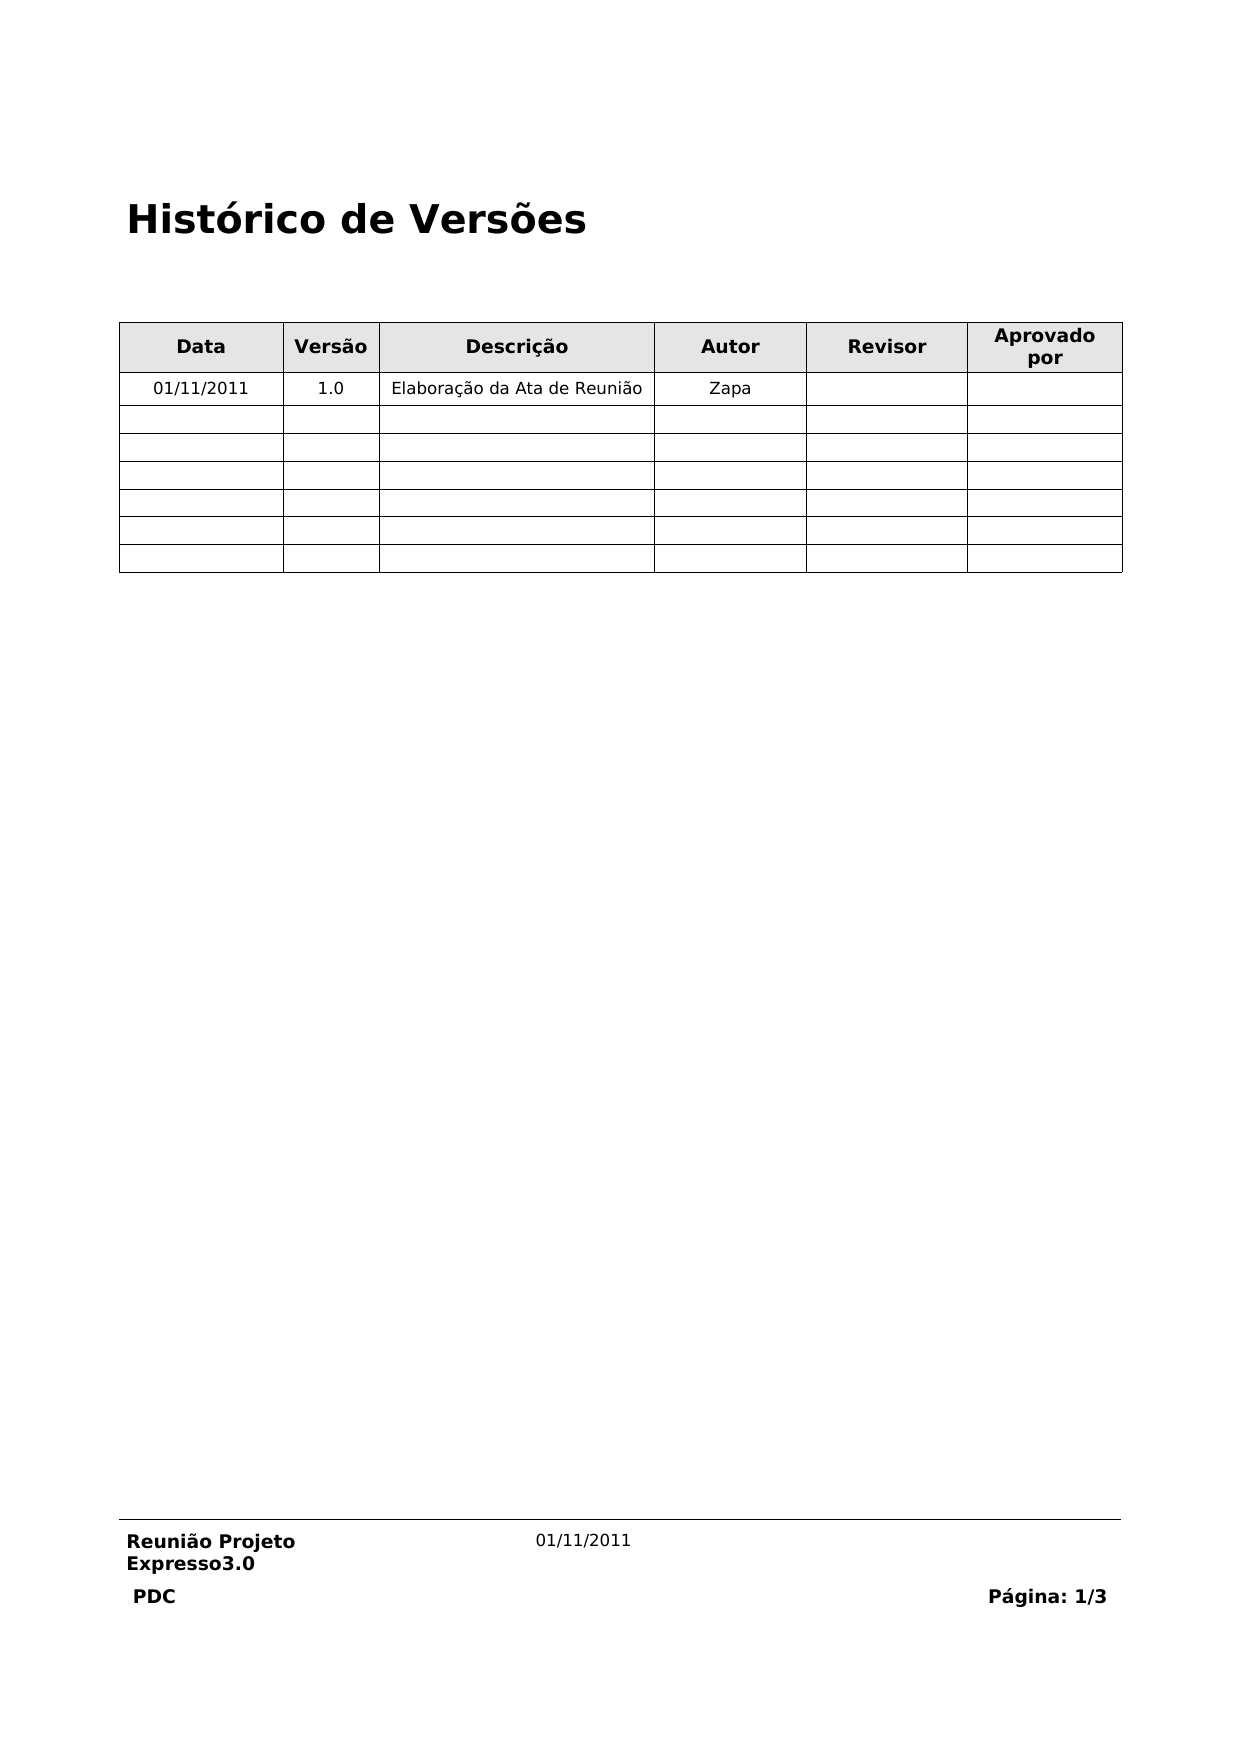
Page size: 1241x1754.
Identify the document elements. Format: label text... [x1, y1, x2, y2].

table_cell [655, 462, 806, 488]
table_cell Zapa [655, 373, 806, 405]
table_cell [807, 462, 967, 488]
table_cell [968, 373, 1122, 405]
table_cell [655, 434, 806, 461]
table_cell [807, 406, 967, 433]
table_cell [807, 434, 967, 461]
table_cell [380, 517, 654, 544]
table_cell [807, 373, 967, 405]
table_cell [807, 545, 967, 572]
table_cell [380, 406, 654, 433]
table_cell [120, 434, 283, 461]
table_header Data [120, 323, 283, 372]
table_cell Elaboração da Ata de Reunião [380, 373, 654, 405]
table_cell [968, 545, 1122, 572]
table_header Histórico de Versões [119, 174, 1121, 267]
table_cell [284, 462, 379, 488]
table_cell [655, 517, 806, 544]
table_cell [284, 517, 379, 544]
table_cell [968, 434, 1122, 461]
table_cell [380, 490, 654, 516]
table_cell [284, 545, 379, 572]
table_cell [968, 406, 1122, 433]
table_cell [968, 517, 1122, 544]
table_cell [655, 545, 806, 572]
table_cell [655, 490, 806, 516]
table_cell [380, 462, 654, 488]
table_cell [807, 517, 967, 544]
table_cell [655, 406, 806, 433]
table_header Revisor [807, 323, 967, 372]
table_cell [284, 406, 379, 433]
table_cell [120, 490, 283, 516]
table_cell [968, 490, 1122, 516]
table_cell [120, 545, 283, 572]
table_header Aprovado por [968, 323, 1122, 372]
table_cell [380, 545, 654, 572]
table_cell [120, 406, 283, 433]
table_header Versão [284, 323, 379, 372]
table_cell [284, 490, 379, 516]
table_cell [807, 490, 967, 516]
table_cell [380, 434, 654, 461]
table_cell [284, 434, 379, 461]
table_cell [968, 462, 1122, 488]
table_header Autor [655, 323, 806, 372]
table_cell [120, 462, 283, 488]
table_header Descrição [380, 323, 654, 372]
table_cell [120, 517, 283, 544]
table_cell 1.0 [284, 373, 379, 405]
table_cell 01/11/2011 [120, 373, 283, 405]
